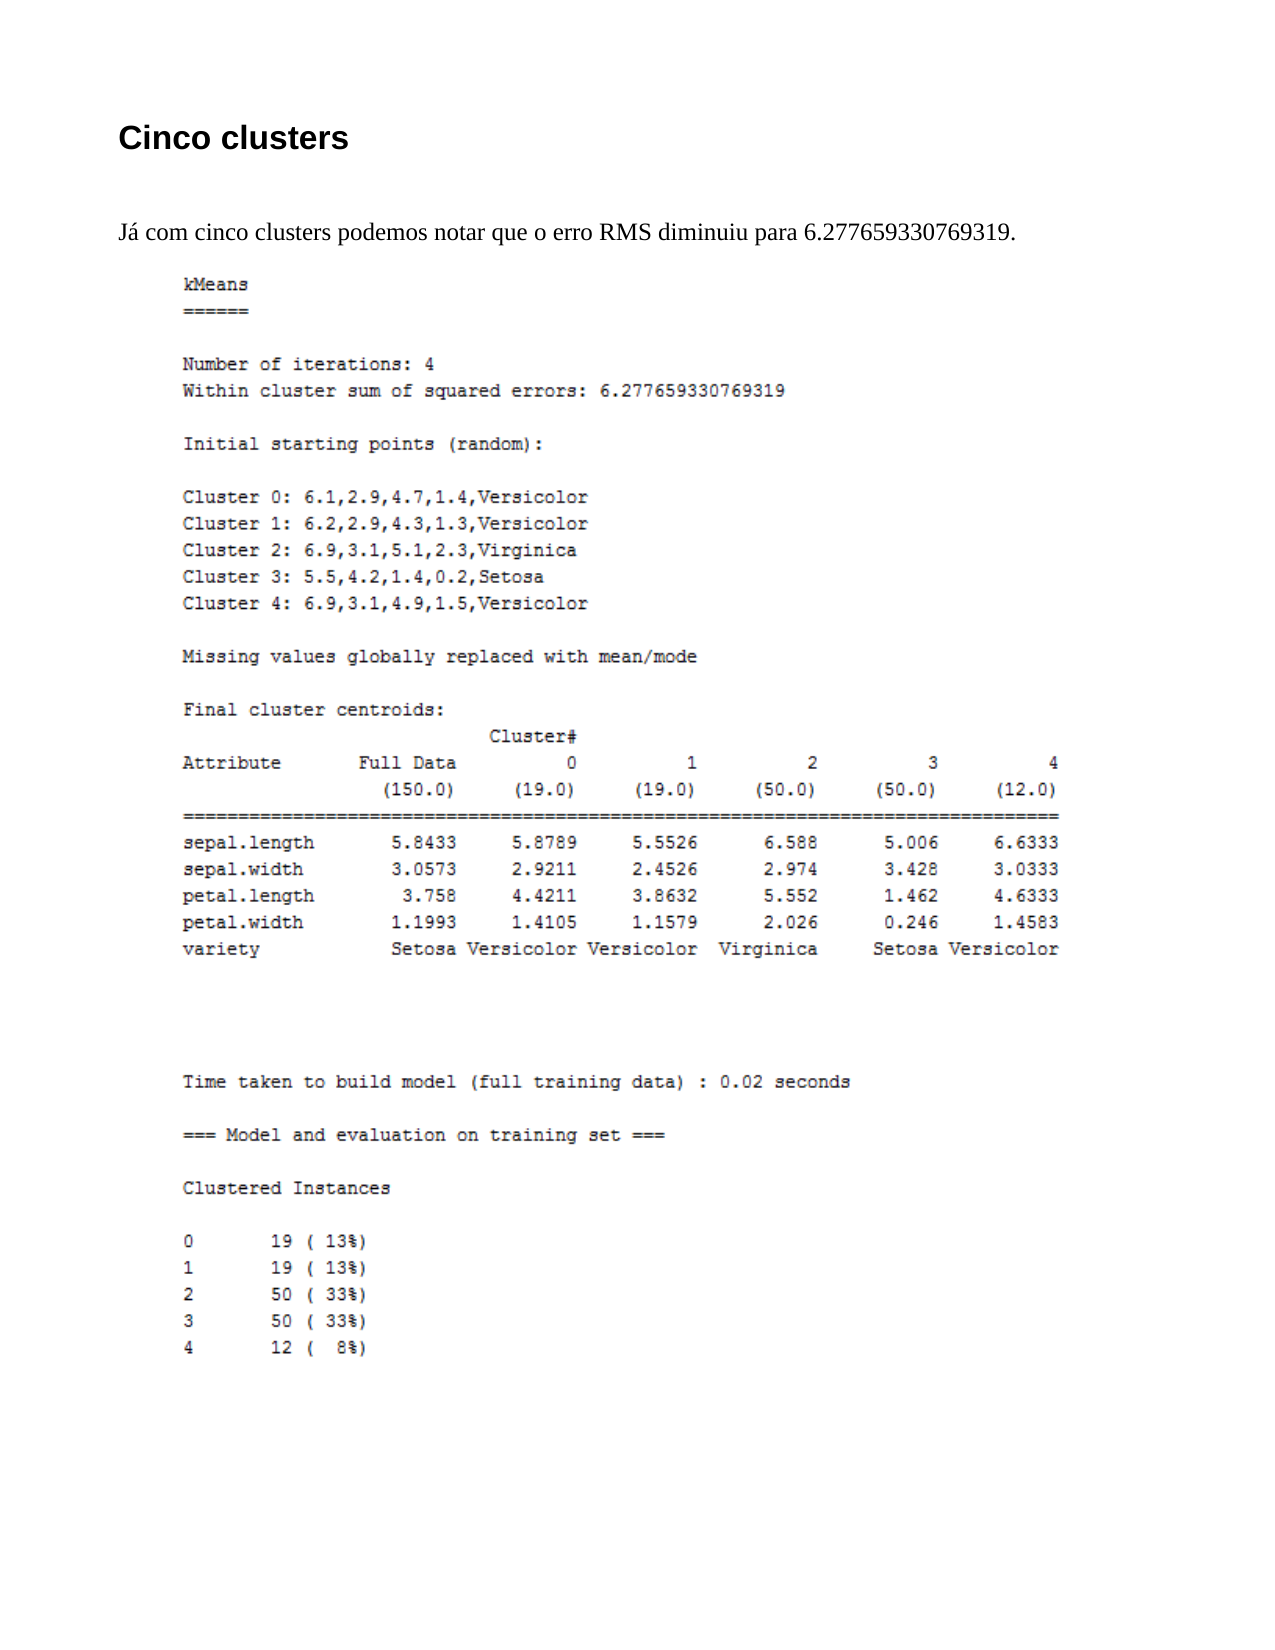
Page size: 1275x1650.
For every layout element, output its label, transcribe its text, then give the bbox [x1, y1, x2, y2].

picture [177, 264, 1114, 1385]
text Já com cinco clusters podemos notar que o erro RMS diminuiu para 6.277659330769319. [118, 217, 1157, 246]
subtitle Cinco clusters [118, 118, 1157, 157]
